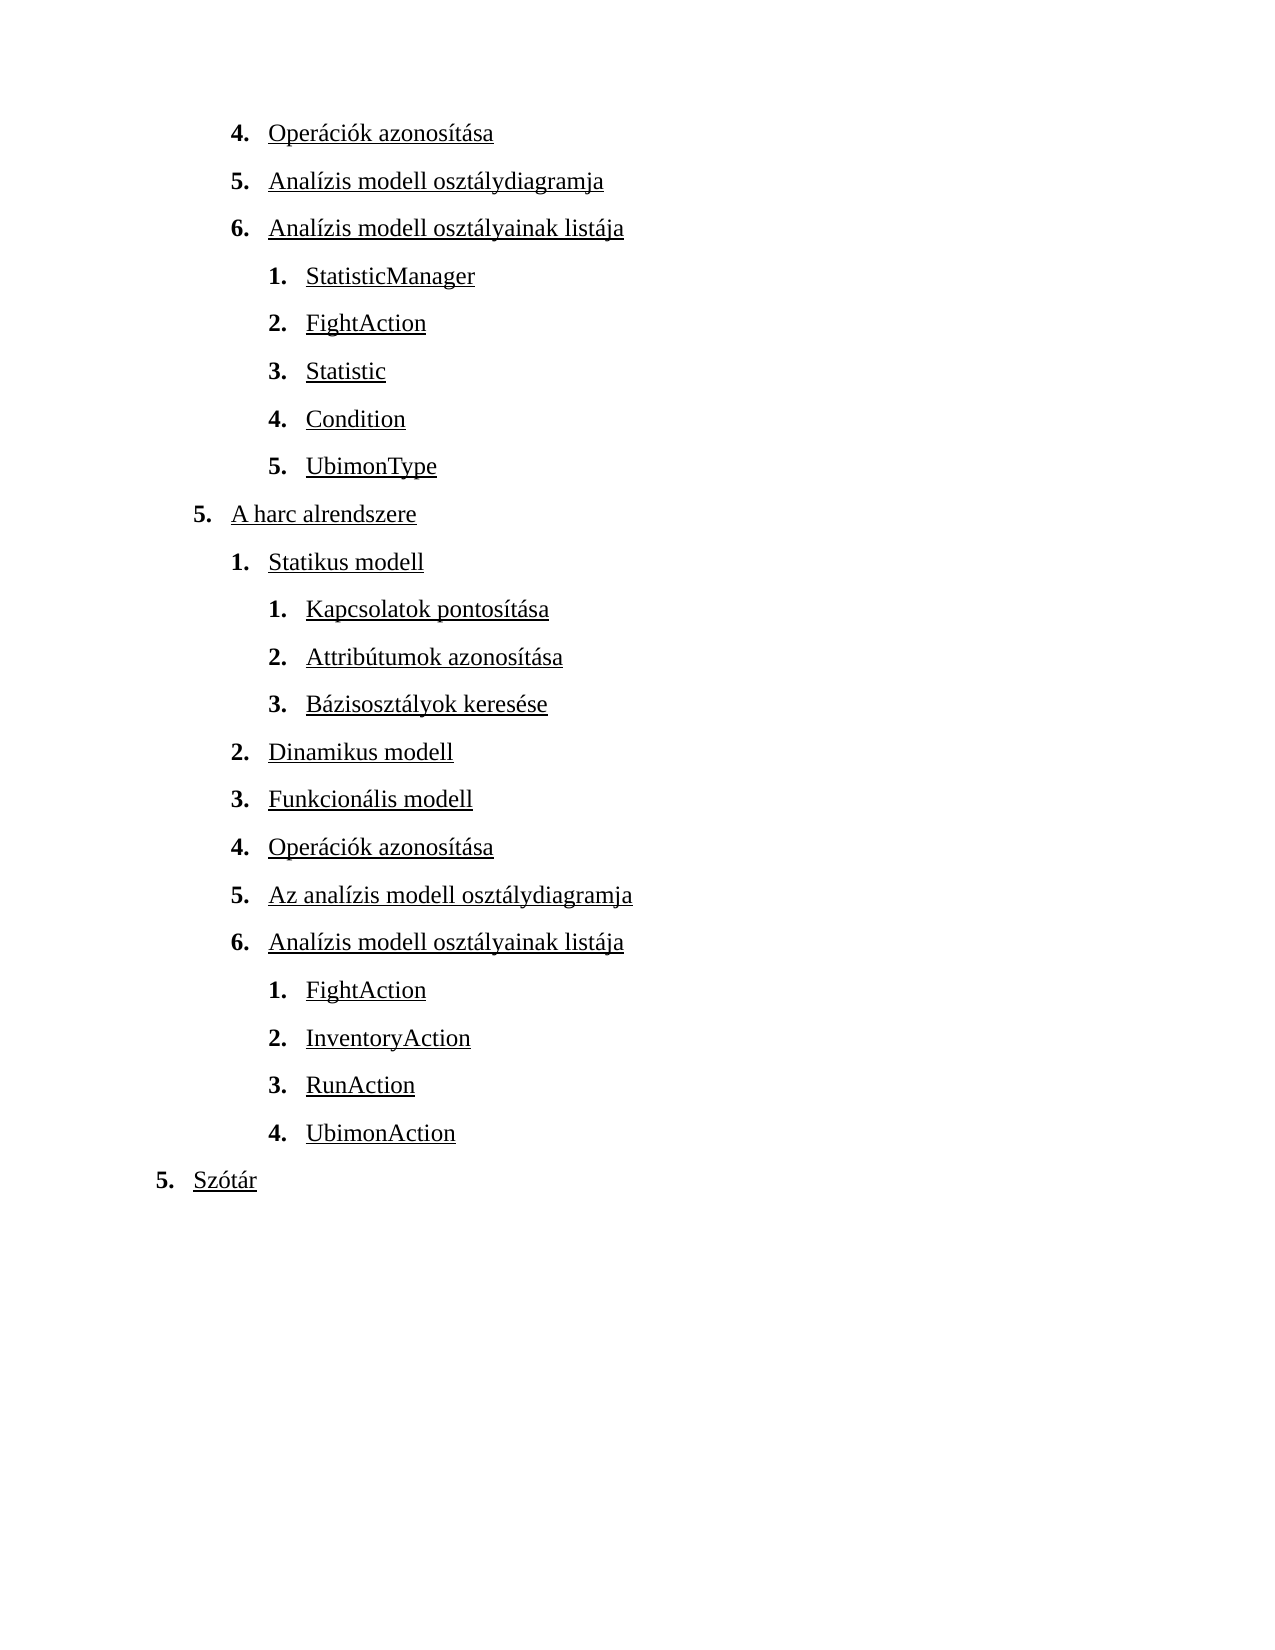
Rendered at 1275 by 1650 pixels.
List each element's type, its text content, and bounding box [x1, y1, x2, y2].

list Operációk azonosítása [231, 118, 1157, 147]
list Kapcsolatok pontosítása [268, 594, 1157, 623]
list Analízis modell osztályainak listája [231, 927, 1157, 956]
list Szótár [156, 1165, 1157, 1194]
list FightAction [268, 308, 1157, 337]
list Operációk azonosítása [231, 832, 1157, 861]
list Analízis modell osztályainak listája [231, 213, 1157, 242]
list FightAction [268, 975, 1157, 1004]
list Statistic [268, 356, 1157, 385]
list InventoryAction [268, 1023, 1157, 1051]
list Bázisosztályok keresése [268, 689, 1157, 718]
list Attribútumok azonosítása [268, 642, 1157, 671]
list RunAction [268, 1070, 1157, 1099]
list Funkcionális modell [231, 784, 1157, 813]
list A harc alrendszere [193, 499, 1157, 528]
list Statikus modell [231, 547, 1157, 575]
list Condition [268, 404, 1157, 432]
list UbimonType [268, 451, 1157, 480]
list Dinamikus modell [231, 737, 1157, 766]
list Az analízis modell osztálydiagramja [231, 880, 1157, 908]
list Analízis modell osztálydiagramja [231, 166, 1157, 194]
list StatisticManager [268, 261, 1157, 290]
list UbimonAction [268, 1118, 1157, 1147]
